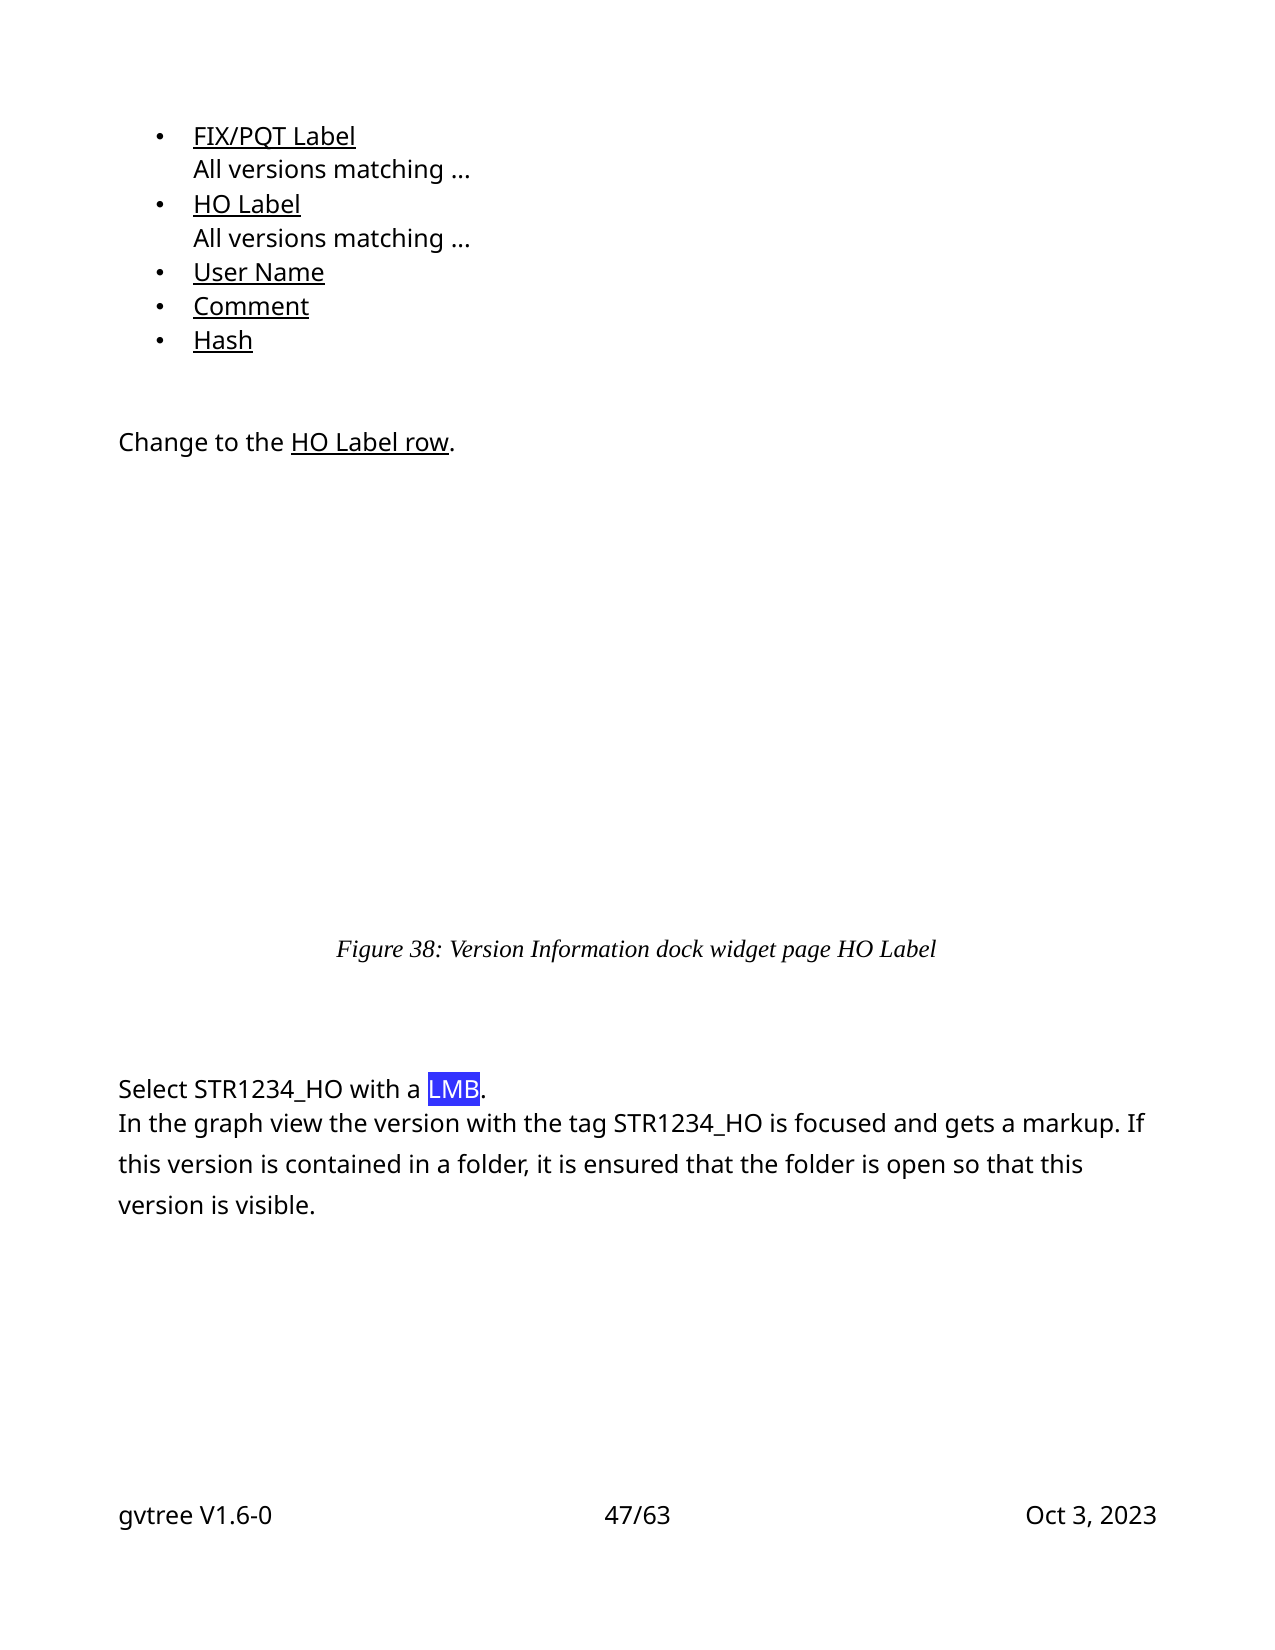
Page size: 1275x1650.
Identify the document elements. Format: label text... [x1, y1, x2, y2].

text In the graph view the version with the tag STR1234_HO is focused and gets a markup. If this version is contained in a folder, it is ensured that the folder is open so that this version is visible. [118, 1106, 1157, 1222]
text Select STR1234_HO with a LMB. [118, 1072, 1157, 1106]
list Comment [156, 288, 1157, 322]
text Change to the HO Label row. [118, 425, 1157, 459]
list User Name [156, 254, 1157, 288]
list FIX/PQT Label All versions matching ... [156, 118, 1157, 186]
list HO Label All versions matching ... [156, 186, 1157, 254]
text Figure 38: Version Information dock widget page HO Label [297, 505, 978, 963]
list Hash [156, 322, 1157, 357]
